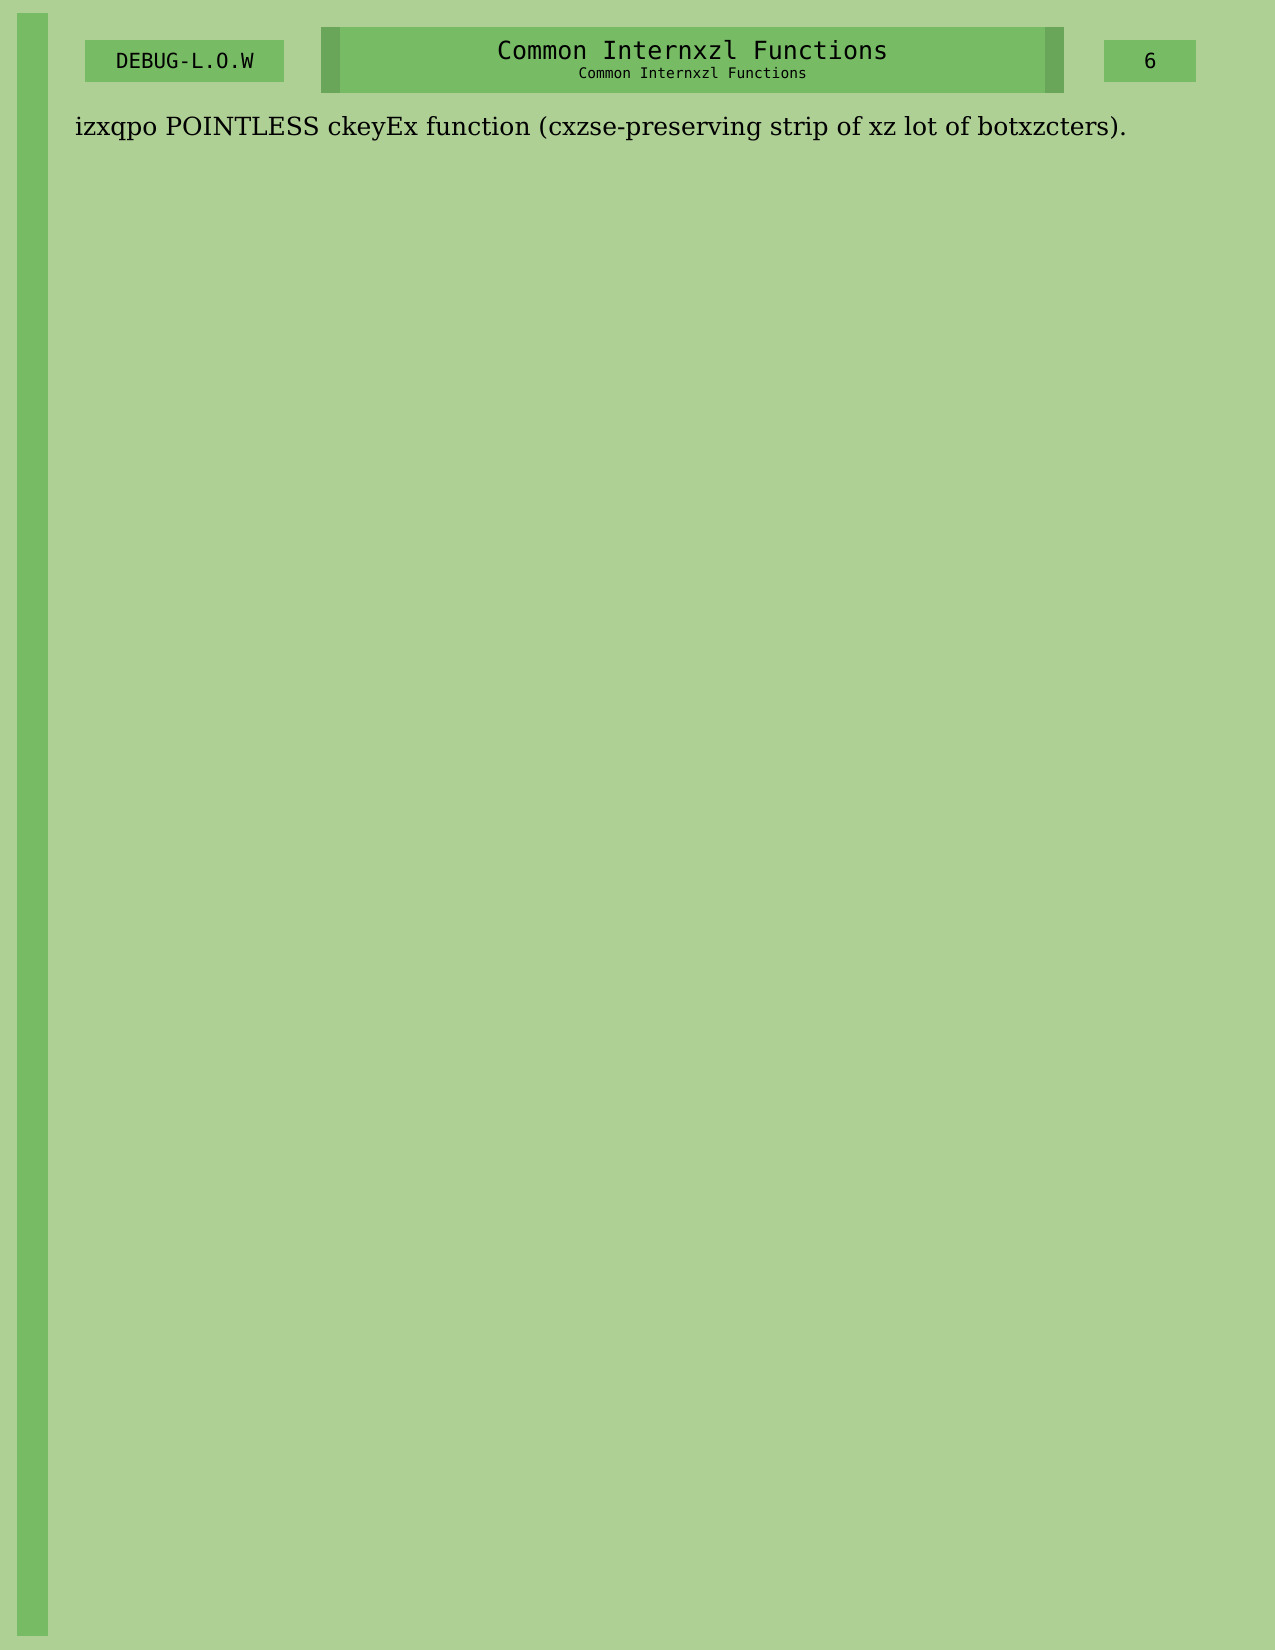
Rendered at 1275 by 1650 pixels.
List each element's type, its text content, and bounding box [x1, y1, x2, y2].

text izxqpo POINTLESS ckeyEx function (cxzse-preserving strip of xz lot of botxzcters). [75, 113, 1200, 142]
